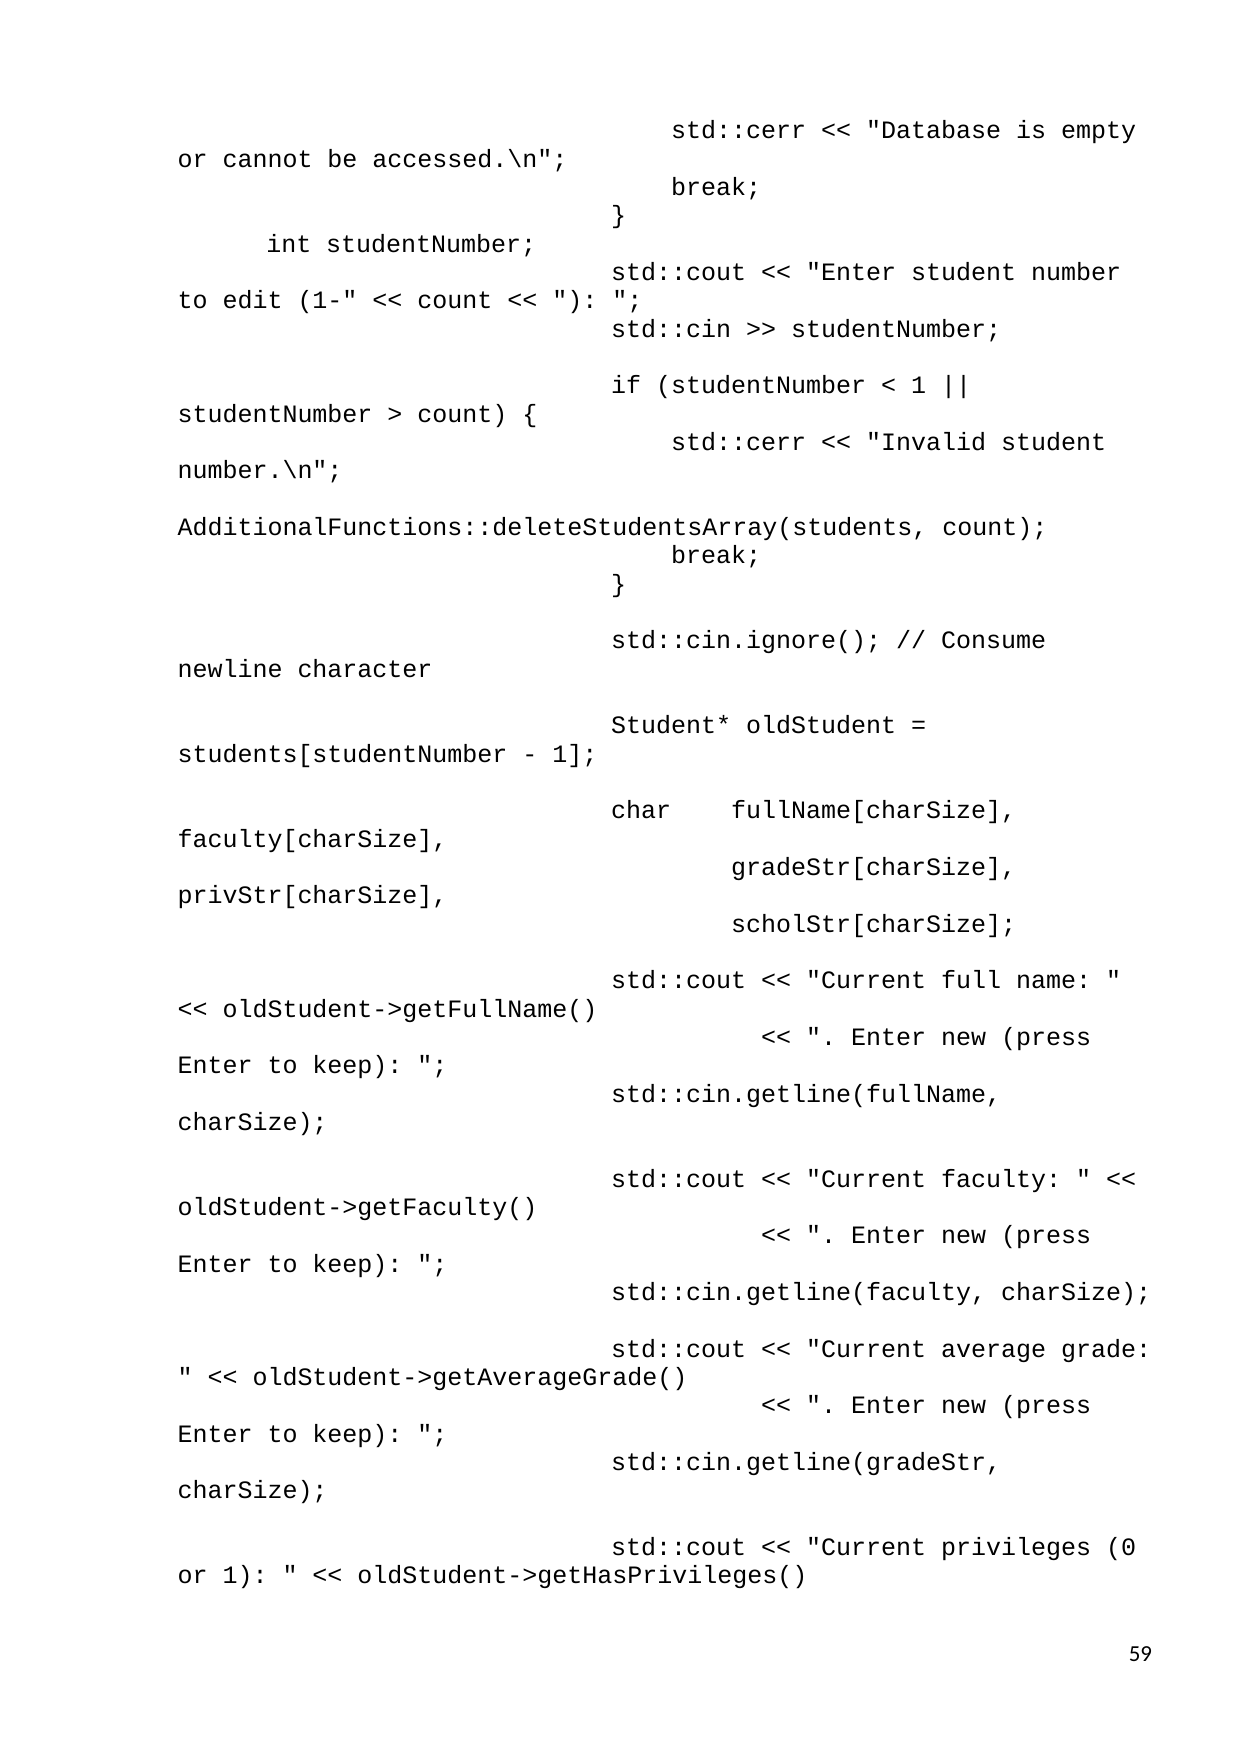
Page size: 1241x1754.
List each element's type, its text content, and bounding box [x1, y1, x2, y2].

text std::cerr << "Database is empty or cannot be accessed.\n"; [177, 118, 1152, 175]
text Student* oldStudent = students[studentNumber - 1]; [177, 713, 1152, 770]
text std::cout << "Current full name: " << oldStudent->getFullName() [177, 968, 1152, 1025]
text << ". Enter new (press Enter to keep): "; [177, 1393, 1152, 1450]
text } [177, 571, 1152, 600]
text std::cin.getline(gradeStr, charSize); [177, 1450, 1152, 1506]
text scholStr[charSize]; [177, 911, 1152, 940]
text std::cin.ignore(); // Consume newline character [177, 628, 1152, 685]
text std::cerr << "Invalid student number.\n"; [177, 430, 1152, 486]
text std::cin >> studentNumber; [177, 316, 1152, 345]
text break; [177, 175, 1152, 203]
text std::cout << "Current privileges (0 or 1): " << oldStudent->getHasPrivileges() [177, 1535, 1152, 1591]
text << ". Enter new (press Enter to keep): "; [177, 1223, 1152, 1280]
text std::cout << "Current average grade: " << oldStudent->getAverageGrade() [177, 1336, 1152, 1393]
text int studentNumber; [177, 231, 1152, 260]
text std::cin.getline(faculty, charSize); [177, 1280, 1152, 1308]
text std::cout << "Enter student number to edit (1-" << count << "): "; [177, 260, 1152, 316]
text if (studentNumber < 1 || studentNumber > count) { [177, 373, 1152, 430]
text std::cin.getline(fullName, charSize); [177, 1081, 1152, 1138]
text << ". Enter new (press Enter to keep): "; [177, 1025, 1152, 1081]
text AdditionalFunctions::deleteStudentsArray(students, count); [177, 486, 1152, 543]
text char fullName[charSize], faculty[charSize], [177, 798, 1152, 855]
text gradeStr[charSize], privStr[charSize], [177, 855, 1152, 911]
text break; [177, 543, 1152, 571]
text std::cout << "Current faculty: " << oldStudent->getFaculty() [177, 1166, 1152, 1223]
text } [177, 203, 1152, 231]
